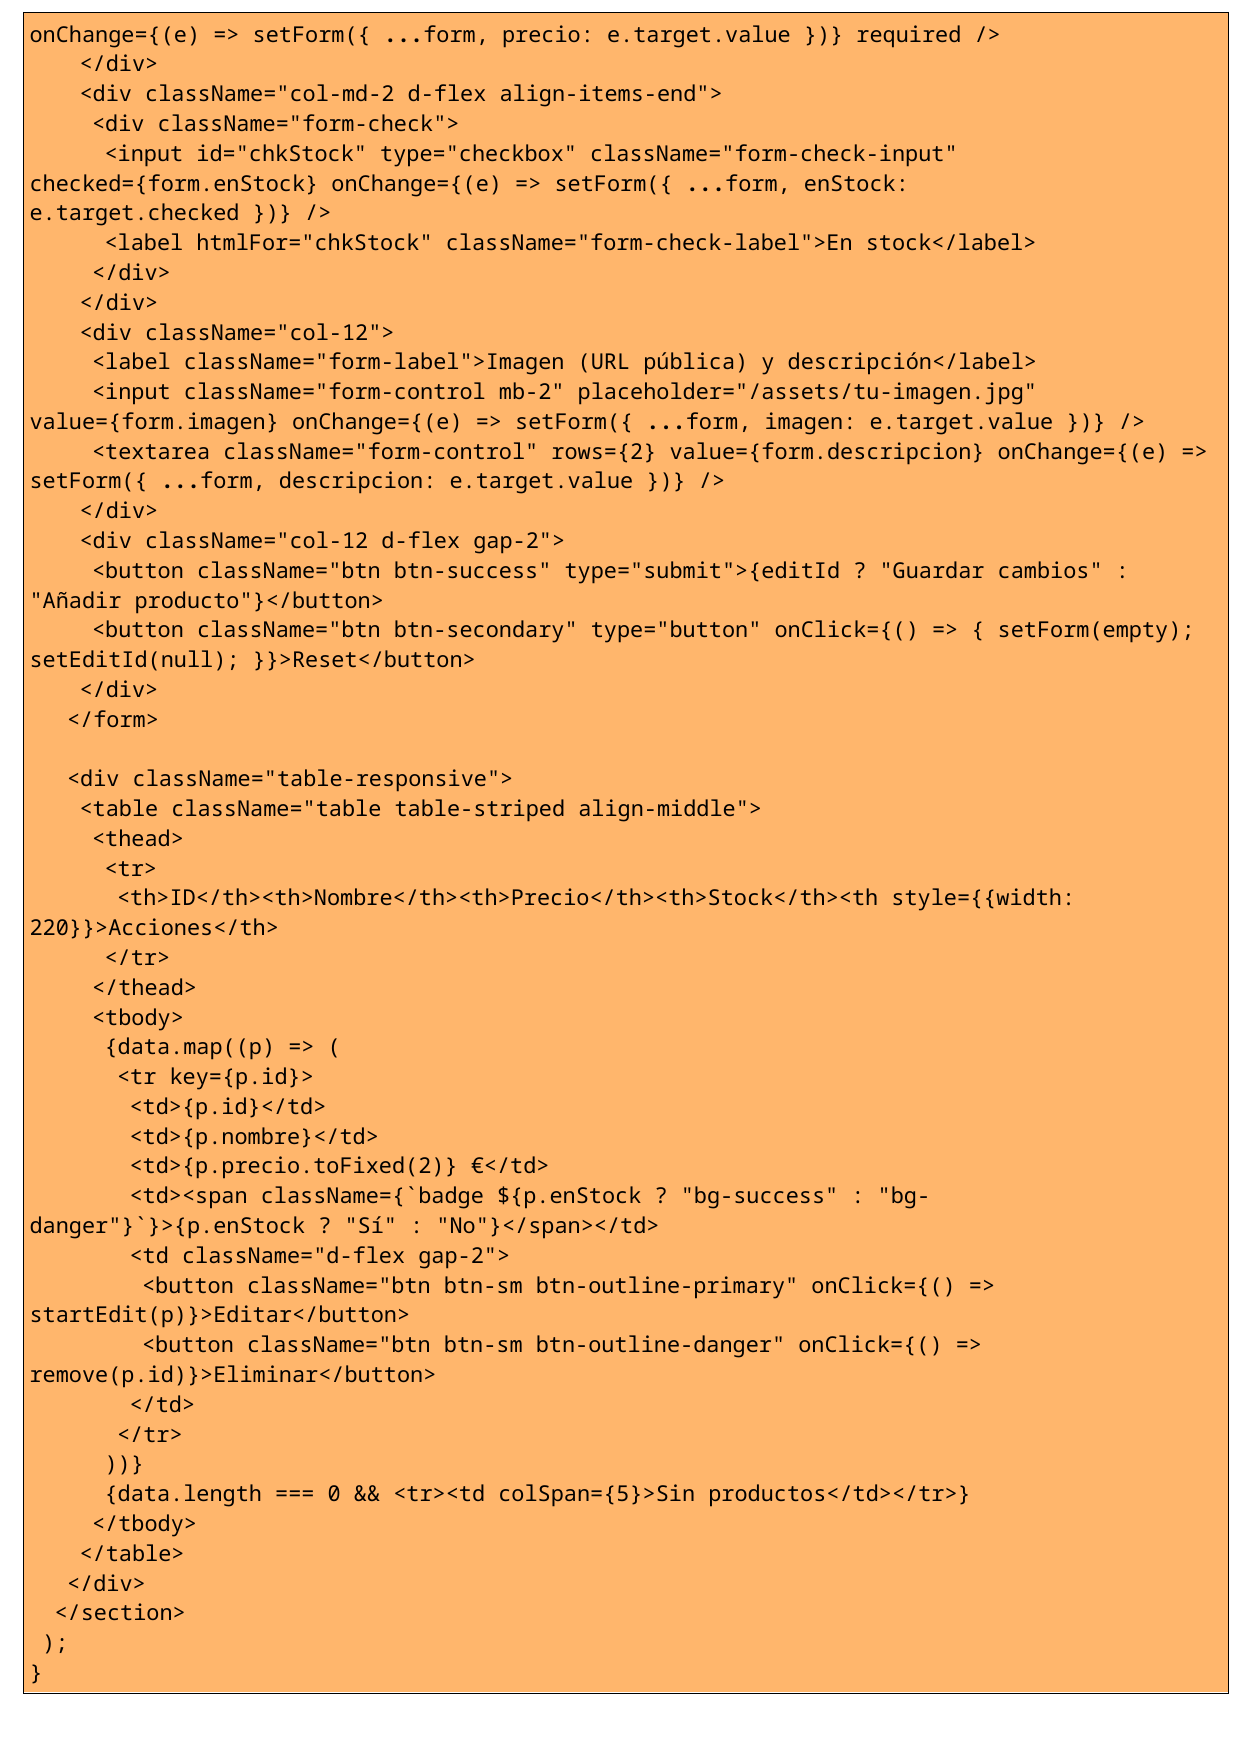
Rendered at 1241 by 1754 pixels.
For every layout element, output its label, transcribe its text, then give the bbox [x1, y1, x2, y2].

table_header onChange={(e) => setForm({ ...form, precio: e.target.value })} required /> </div> <div className="col-md-2 d-flex align-items-end"> <div className="form-check"> <input id="chkStock" type="checkbox" className="form-check-input" checked={form.enStock} onChange={(e) => setForm({ ...form, enStock: e.target.checked })} /> <label htmlFor="chkStock" className="form-check-label">En stock</label> </div> </div> <div className="col-12"> <label className="form-label">Imagen (URL pública) y descripción</label> <input className="form-control mb-2" placeholder="/assets/tu-imagen.jpg" value={form.imagen} onChange={(e) => setForm({ ...form, imagen: e.target.value })} /> <textarea className="form-control" rows={2} value={form.descripcion} onChange={(e) => setForm({ ...form, descripcion: e.target.value })} /> </div> <div className="col-12 d-flex gap-2"> <button className="btn btn-success" type="submit">{editId ? "Guardar cambios" : "Añadir producto"}</button> <button className="btn btn-secondary" type="button" onClick={() => { setForm(empty); setEditId(null); }}>Reset</button> </div> </form> <div className="table-responsive"> <table className="table table-striped align-middle"> <thead> <tr> <th>ID</th><th>Nombre</th><th>Precio</th><th>Stock</th><th style={{width: 220}}>Acciones</th> </tr> </thead> <tbody> {data.map((p) => ( <tr key={p.id}> <td>{p.id}</td> <td>{p.nombre}</td> <td>{p.precio.toFixed(2)} €</td> <td><span className={`badge ${p.enStock ? "bg-success" : "bg-danger"}`}>{p.enStock ? "Sí" : "No"}</span></td> <td className="d-flex gap-2"> <button className="btn btn-sm btn-outline-primary" onClick={() => startEdit(p)}>Editar</button> <button className="btn btn-sm btn-outline-danger" onClick={() => remove(p.id)}>Eliminar</button> </td> </tr> ))} {data.length === 0 && <tr><td colSpan={5}>Sin productos</td></tr>} </tbody> </table> </div> </section> ); } [24, 13, 1228, 1692]
